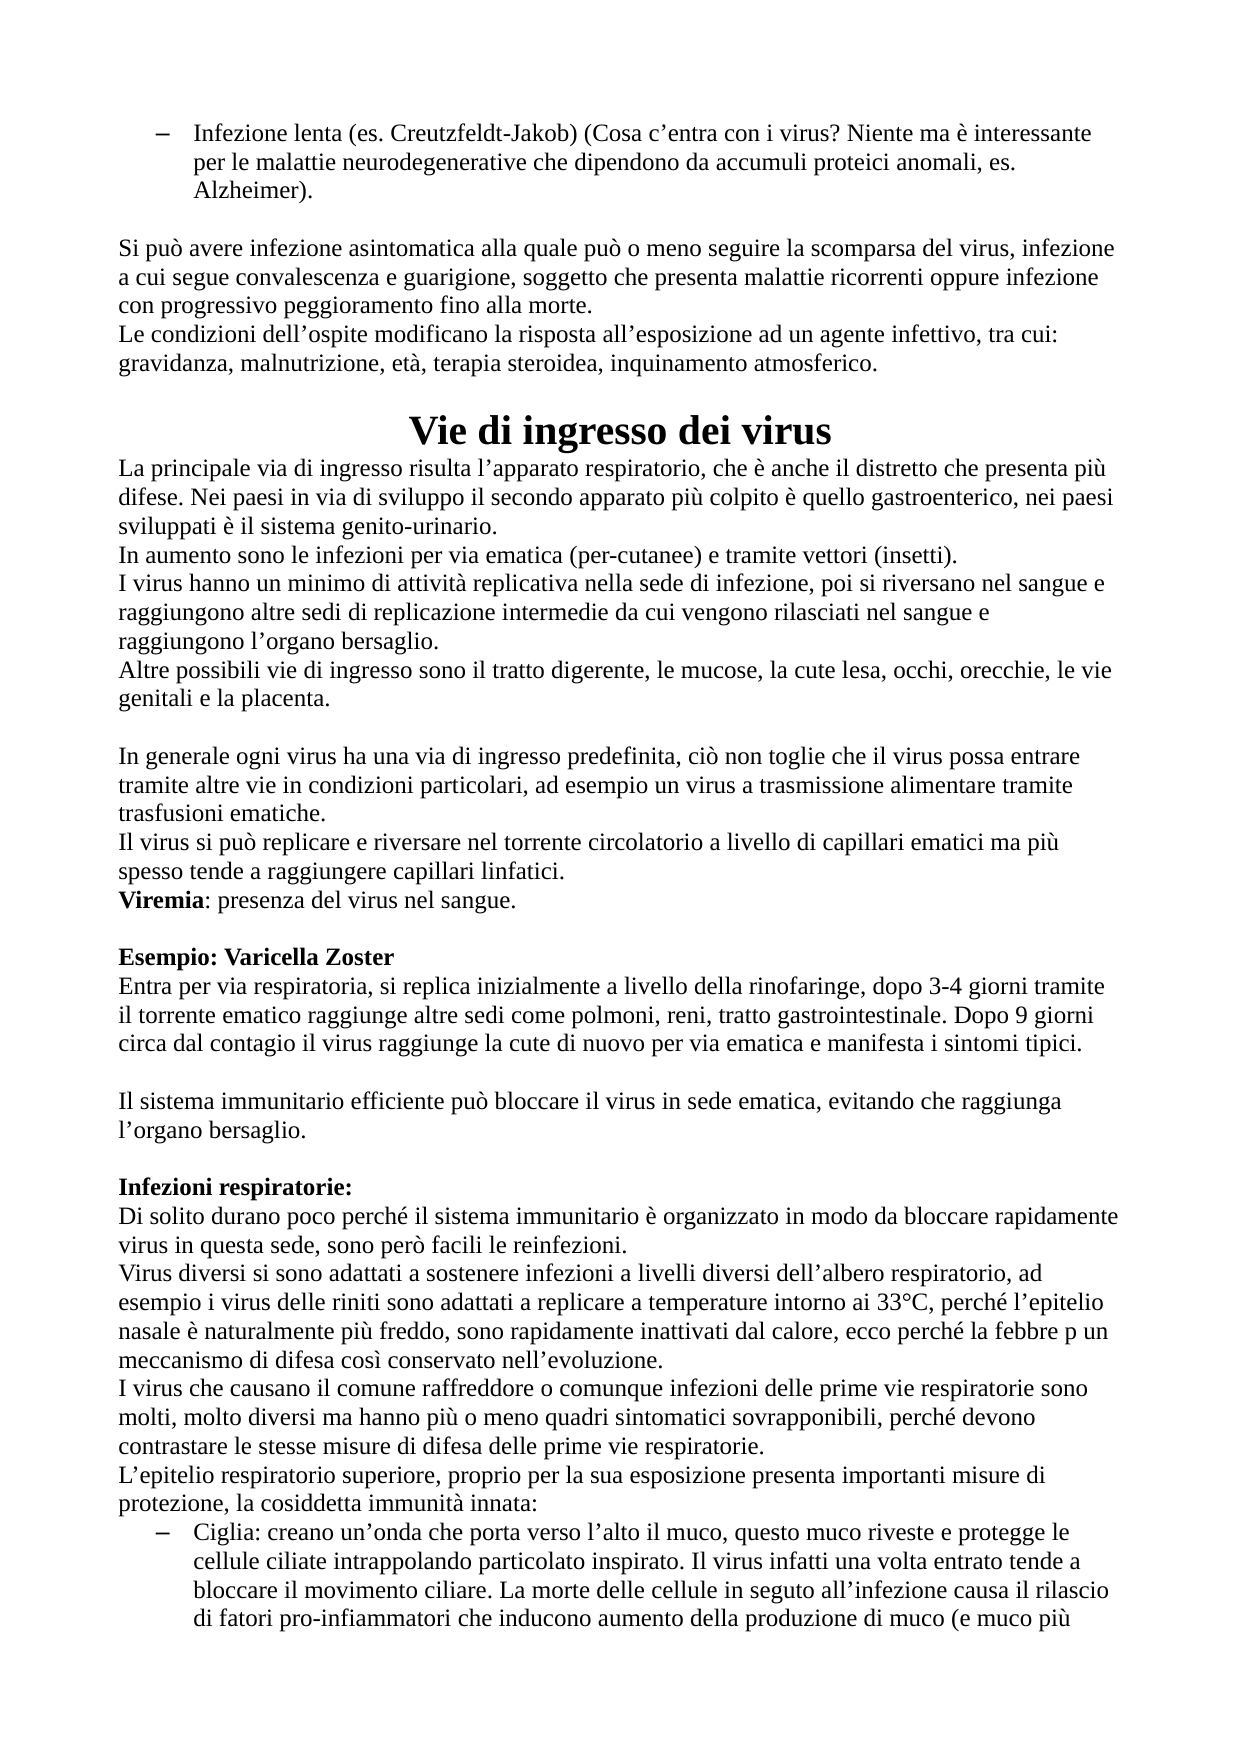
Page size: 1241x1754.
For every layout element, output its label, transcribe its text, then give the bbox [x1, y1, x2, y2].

list Ciglia: creano un’onda che porta verso l’alto il muco, questo muco riveste e protegge le cellule ciliate intrappolando particolato inspirato. Il virus infatti una volta entrato tende a bloccare il movimento ciliare. La morte delle cellule in seguto all’infezione causa il rilascio di fatori pro-infiammatori che inducono aumento della produzione di muco (e muco più [156, 1517, 1122, 1632]
text In aumento sono le infezioni per via ematica (per-cutanee) e tramite vettori (insetti). [118, 540, 1122, 568]
text Virus diversi si sono adattati a sostenere infezioni a livelli diversi dell’albero respiratorio, ad esempio i virus delle riniti sono adattati a replicare a temperature intorno ai 33°C, perché l’epitelio nasale è naturalmente più freddo, sono rapidamente inattivati dal calore, ecco perché la febbre p un meccanismo di difesa così conservato nell’evoluzione. [118, 1258, 1122, 1373]
text Entra per via respiratoria, si replica inizialmente a livello della rinofaringe, dopo 3-4 giorni tramite il torrente ematico raggiunge altre sedi come polmoni, reni, tratto gastrointestinale. Dopo 9 giorni circa dal contagio il virus raggiunge la cute di nuovo per via ematica e manifesta i sintomi tipici. [118, 971, 1122, 1057]
text Il sistema immunitario efficiente può bloccare il virus in sede ematica, evitando che raggiunga l’organo bersaglio. [118, 1086, 1122, 1143]
text La principale via di ingresso risulta l’apparato respiratorio, che è anche il distretto che presenta più difese. Nei paesi in via di sviluppo il secondo apparato più colpito è quello gastroenterico, nei paesi sviluppati è il sistema genito-urinario. [118, 453, 1122, 540]
text Si può avere infezione asintomatica alla quale può o meno seguire la scomparsa del virus, infezione a cui segue convalescenza e guarigione, soggetto che presenta malattie ricorrenti oppure infezione con progressivo peggioramento fino alla morte. [118, 233, 1122, 319]
text Infezioni respiratorie: [118, 1172, 1122, 1201]
text Altre possibili vie di ingresso sono il tratto digerente, le mucose, la cute lesa, occhi, orecchie, le vie genitali e la placenta. [118, 655, 1122, 712]
text Il virus si può replicare e riversare nel torrente circolatorio a livello di capillari ematici ma più spesso tende a raggiungere capillari linfatici. [118, 827, 1122, 885]
text Le condizioni dell’ospite modificano la risposta all’esposizione ad un agente infettivo, tra cui: gravidanza, malnutrizione, età, terapia steroidea, inquinamento atmosferico. [118, 319, 1122, 377]
text I virus che causano il comune raffreddore o comunque infezioni delle prime vie respiratorie sono molti, molto diversi ma hanno più o meno quadri sintomatici sovrapponibili, perché devono contrastare le stesse misure di difesa delle prime vie respiratorie. [118, 1373, 1122, 1460]
text Viremia: presenza del virus nel sangue. [118, 885, 1122, 913]
text In generale ogni virus ha una via di ingresso predefinita, ciò non toglie che il virus possa entrare tramite altre vie in condizioni particolari, ad esempio un virus a trasmissione alimentare tramite trasfusioni ematiche. [118, 741, 1122, 827]
text Vie di ingresso dei virus [118, 406, 1122, 453]
text L’epitelio respiratorio superiore, proprio per la sua esposizione presenta importanti misure di protezione, la cosiddetta immunità innata: [118, 1460, 1122, 1517]
text Di solito durano poco perché il sistema immunitario è organizzato in modo da bloccare rapidamente virus in questa sede, sono però facili le reinfezioni. [118, 1201, 1122, 1258]
text Esempio: Varicella Zoster [118, 942, 1122, 971]
list Infezione lenta (es. Creutzfeldt-Jakob) (Cosa c’entra con i virus? Niente ma è interessante per le malattie neurodegenerative che dipendono da accumuli proteici anomali, es. Alzheimer). [156, 118, 1122, 204]
text I virus hanno un minimo di attività replicativa nella sede di infezione, poi si riversano nel sangue e raggiungono altre sedi di replicazione intermedie da cui vengono rilasciati nel sangue e raggiungono l’organo bersaglio. [118, 568, 1122, 655]
